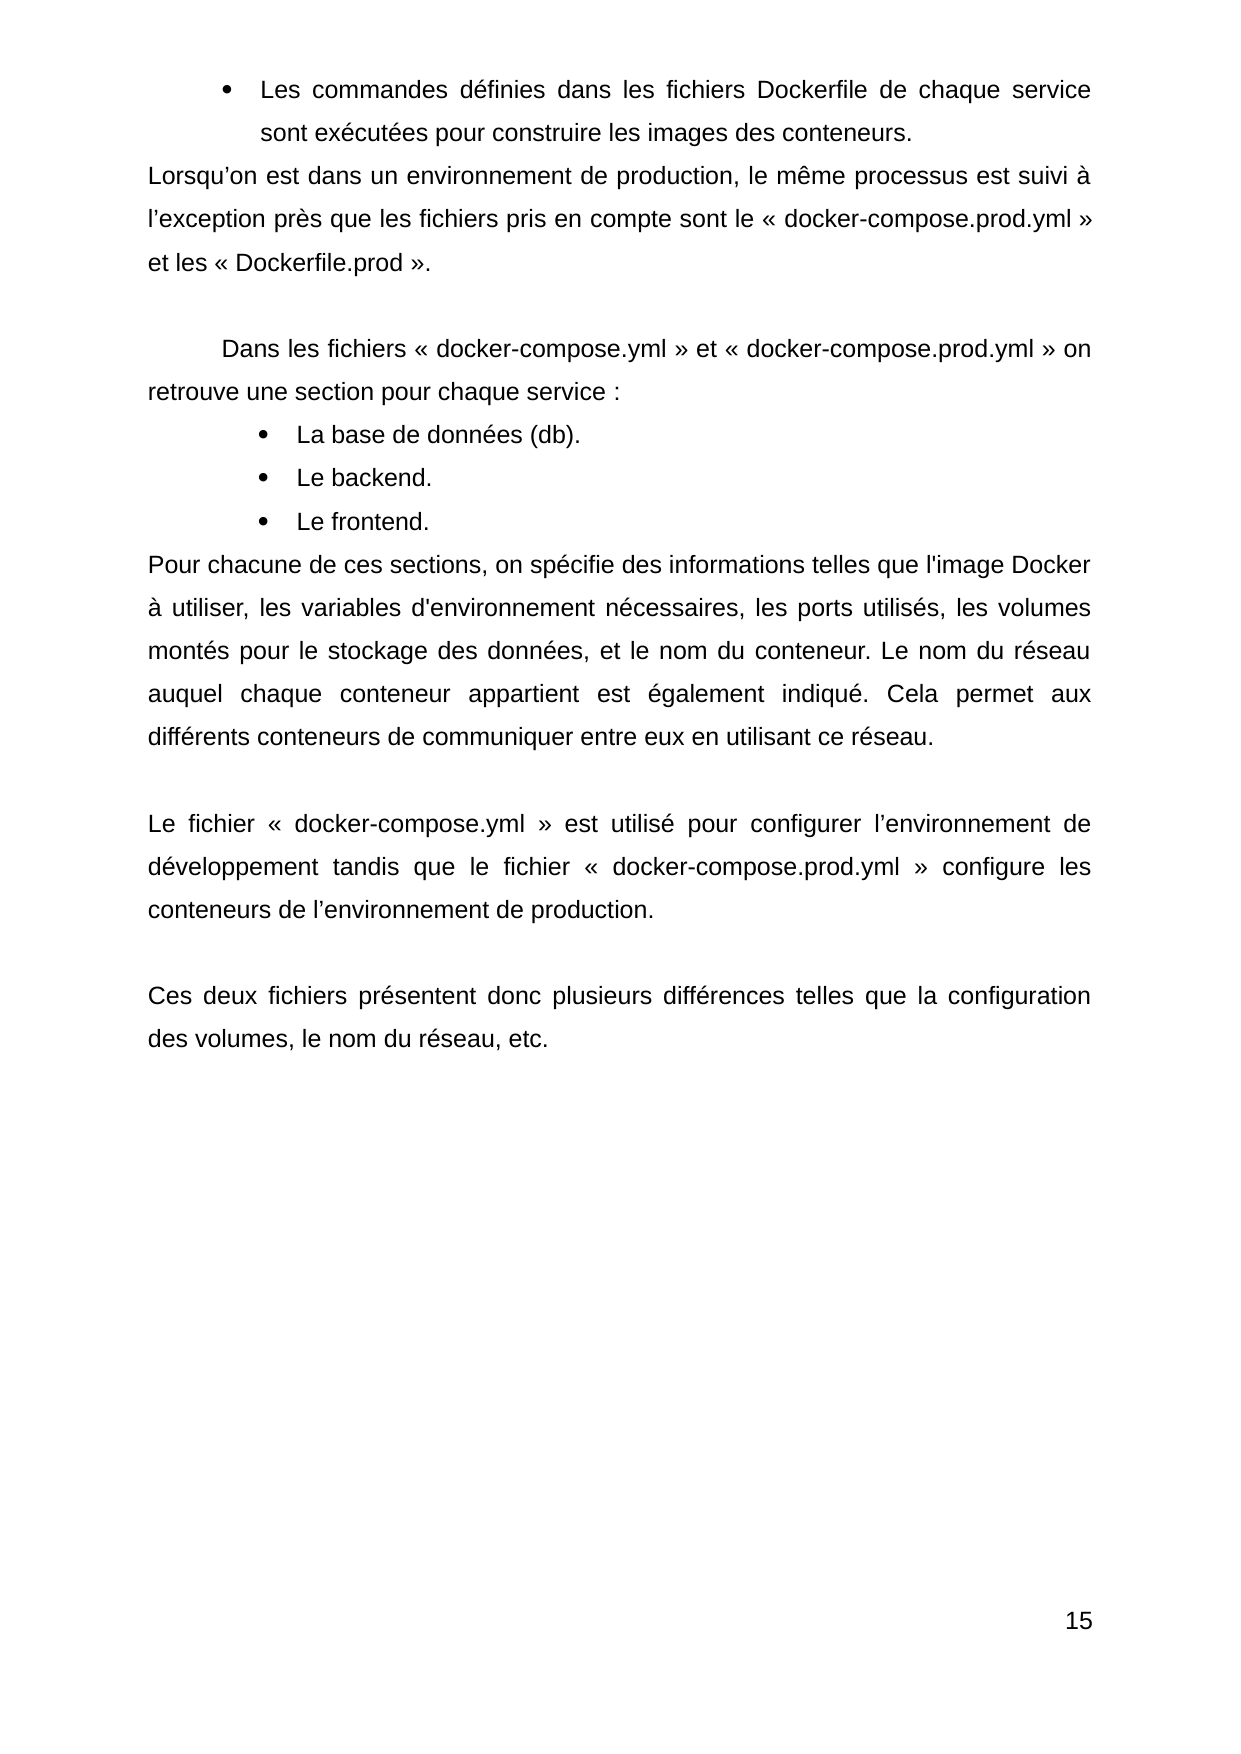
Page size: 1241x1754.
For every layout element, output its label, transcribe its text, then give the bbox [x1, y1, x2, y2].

text Ces deux fichiers présentent donc plusieurs différences telles que la configuration des volumes, le nom du réseau, etc. [148, 981, 1093, 1053]
list Le backend. [259, 463, 1093, 492]
list Les commandes définies dans les fichiers Dockerfile de chaque service sont exécutées pour construire les images des conteneurs. [223, 75, 1093, 147]
text Pour chacune de ces sections, on spécifie des informations telles que l'image Docker à utiliser, les variables d'environnement nécessaires, les ports utilisés, les volumes montés pour le stockage des données, et le nom du conteneur. Le nom du réseau auquel chaque conteneur appartient est également indiqué. Cela permet aux différents conteneurs de communiquer entre eux en utilisant ce réseau. [148, 550, 1093, 751]
list Le frontend. [259, 507, 1093, 535]
text Lorsqu’on est dans un environnement de production, le même processus est suivi à l’exception près que les fichiers pris en compte sont le « docker-compose.prod.yml » et les « Dockerfile.prod ». [148, 161, 1093, 276]
text Dans les fichiers « docker-compose.yml » et « docker-compose.prod.yml » on retrouve une section pour chaque service : [148, 334, 1093, 406]
list La base de données (db). [259, 420, 1093, 449]
text Le fichier « docker-compose.yml » est utilisé pour configurer l’environnement de développement tandis que le fichier « docker-compose.prod.yml » configure les conteneurs de l’environnement de production. [148, 808, 1093, 923]
